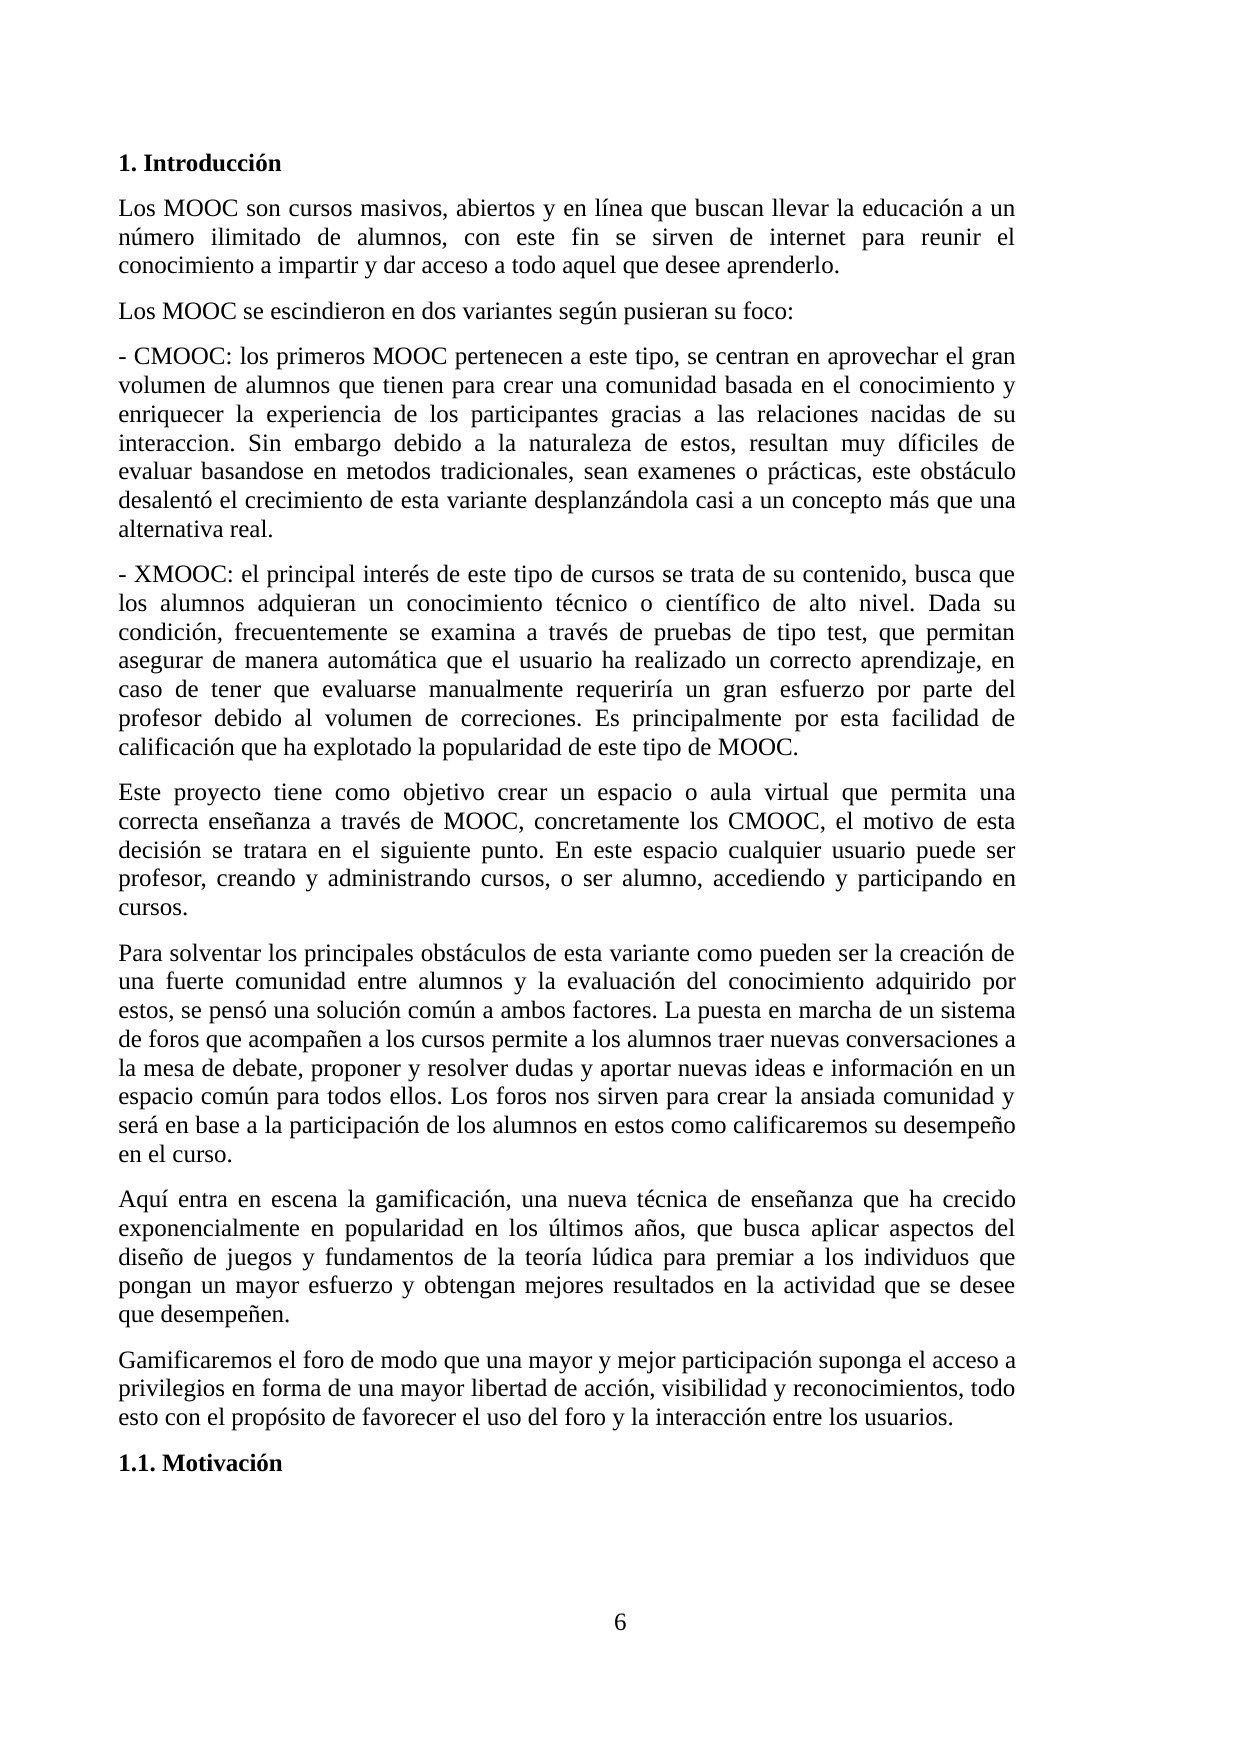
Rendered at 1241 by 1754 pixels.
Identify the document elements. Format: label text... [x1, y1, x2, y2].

text Los MOOC se escindieron en dos variantes según pusieran su foco: [118, 296, 1017, 325]
text 1.1. Motivación [118, 1448, 1017, 1476]
text Los MOOC son cursos masivos, abiertos y en línea que buscan llevar la educación a un número ilimitado de alumnos, con este fin se sirven de internet para reunir el conocimiento a impartir y dar acceso a todo aquel que desee aprenderlo. [118, 193, 1017, 279]
text Para solventar los principales obstáculos de esta variante como pueden ser la creación de una fuerte comunidad entre alumnos y la evaluación del conocimiento adquirido por estos, se pensó una solución común a ambos factores. La puesta en marcha de un sistema de foros que acompañen a los cursos permite a los alumnos traer nuevas conversaciones a la mesa de debate, proponer y resolver dudas y aportar nuevas ideas e información en un espacio común para todos ellos. Los foros nos sirven para crear la ansiada comunidad y será en base a la participación de los alumnos en estos como calificaremos su desempeño en el curso. [118, 938, 1017, 1168]
text Gamificaremos el foro de modo que una mayor y mejor participación suponga el acceso a privilegios en forma de una mayor libertad de acción, visibilidad y reconocimientos, todo esto con el propósito de favorecer el uso del foro y la interacción entre los usuarios. [118, 1345, 1017, 1431]
text 1. Introducción [118, 148, 1017, 176]
text - CMOOC: los primeros MOOC pertenecen a este tipo, se centran en aprovechar el gran volumen de alumnos que tienen para crear una comunidad basada en el conocimiento y enriquecer la experiencia de los participantes gracias a las relaciones nacidas de su interaccion. Sin embargo debido a la naturaleza de estos, resultan muy díficiles de evaluar basandose en metodos tradicionales, sean examenes o prácticas, este obstáculo desalentó el crecimiento de esta variante desplanzándola casi a un concepto más que una alternativa real. [118, 341, 1017, 543]
text Este proyecto tiene como objetivo crear un espacio o aula virtual que permita una correcta enseñanza a través de MOOC, concretamente los CMOOC, el motivo de esta decisión se tratara en el siguiente punto. En este espacio cualquier usuario puede ser profesor, creando y administrando cursos, o ser alumno, accediendo y participando en cursos. [118, 777, 1017, 921]
text Aquí entra en escena la gamificación, una nueva técnica de enseñanza que ha crecido exponencialmente en popularidad en los últimos años, que busca aplicar aspectos del diseño de juegos y fundamentos de la teoría lúdica para premiar a los individuos que pongan un mayor esfuerzo y obtengan mejores resultados en la actividad que se desee que desempeñen. [118, 1184, 1017, 1328]
text - XMOOC: el principal interés de este tipo de cursos se trata de su contenido, busca que los alumnos adquieran un conocimiento técnico o científico de alto nivel. Dada su condición, frecuentemente se examina a través de pruebas de tipo test, que permitan asegurar de manera automática que el usuario ha realizado un correcto aprendizaje, en caso de tener que evaluarse manualmente requeriría un gran esfuerzo por parte del profesor debido al volumen de correciones. Es principalmente por esta facilidad de calificación que ha explotado la popularidad de este tipo de MOOC. [118, 559, 1017, 761]
